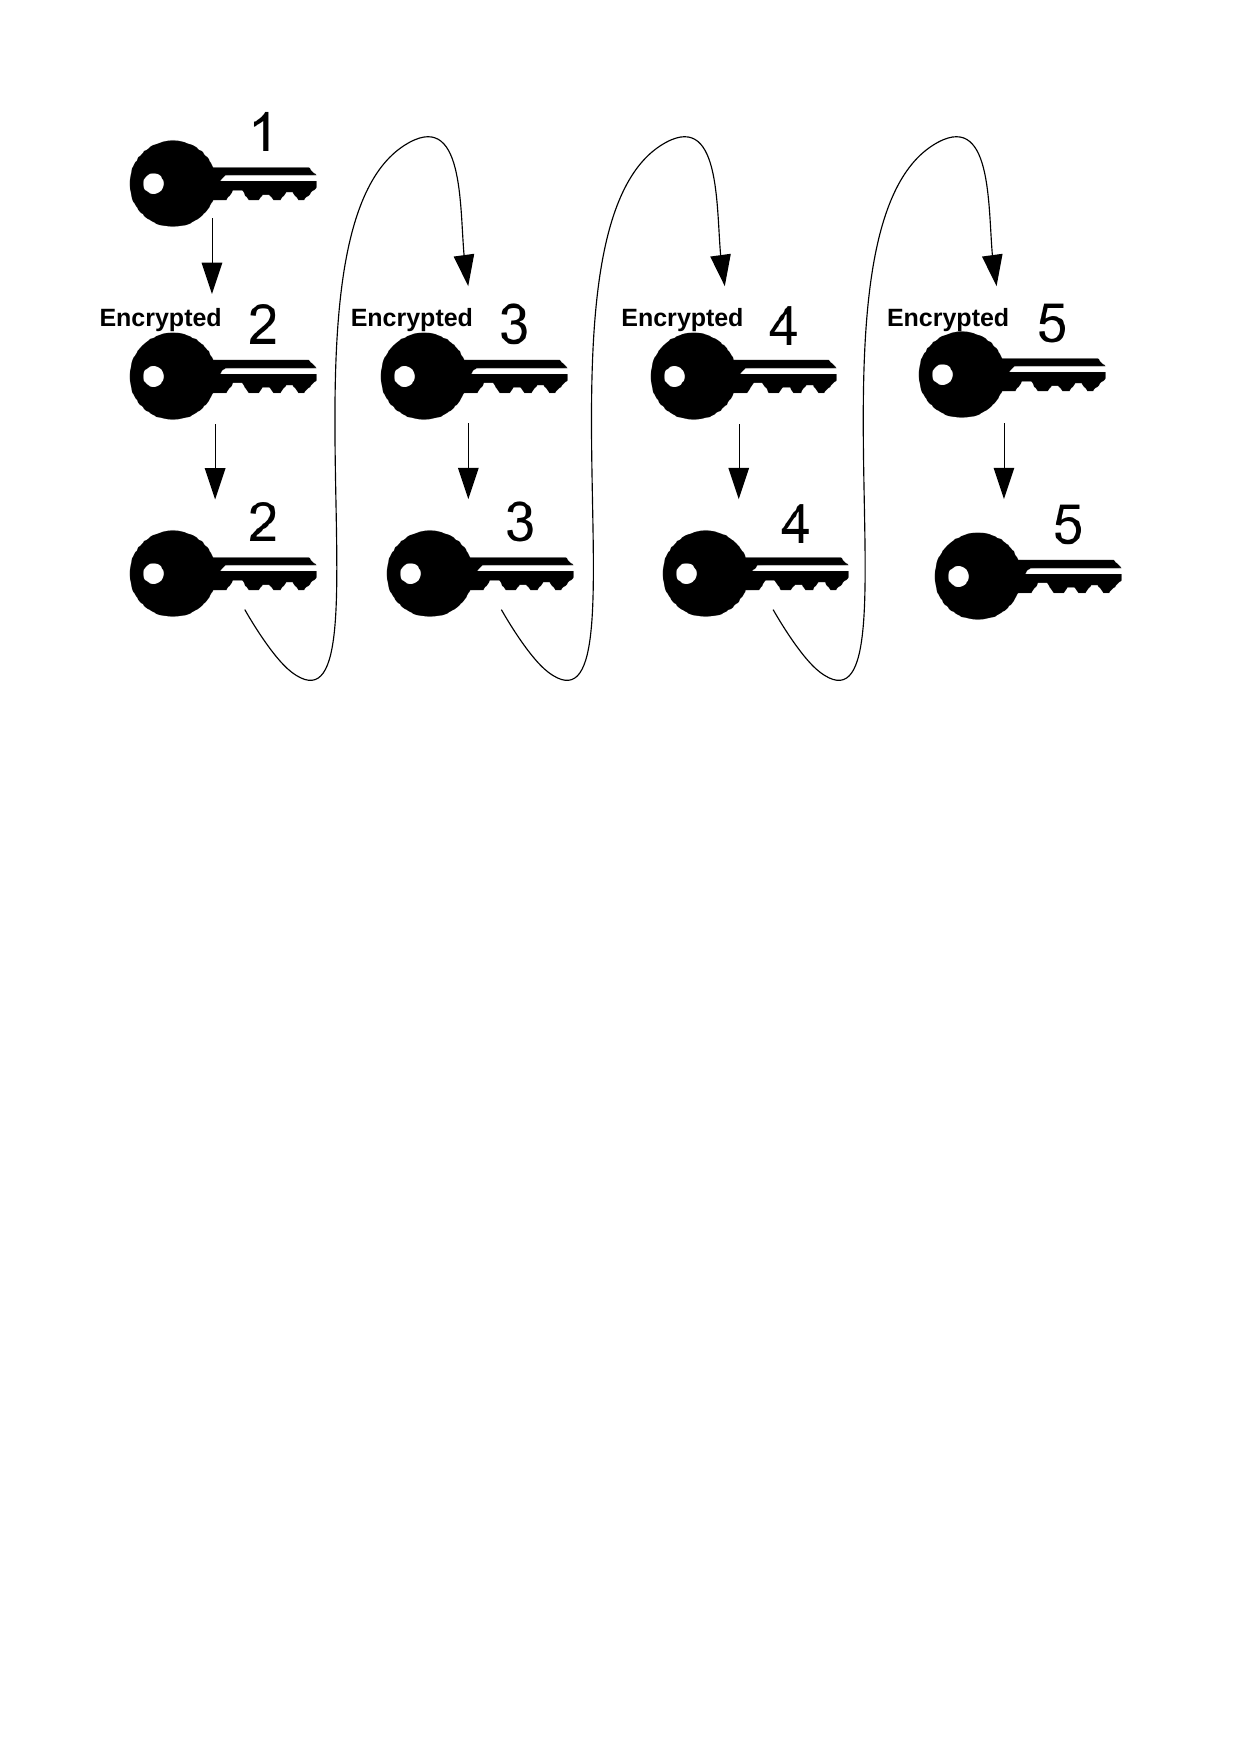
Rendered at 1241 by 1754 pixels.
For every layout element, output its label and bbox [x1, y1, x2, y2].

picture [127, 110, 322, 231]
picture [659, 500, 854, 621]
picture [916, 301, 1111, 422]
picture [127, 302, 322, 424]
picture [931, 502, 1127, 624]
picture [647, 302, 842, 424]
picture [377, 302, 573, 424]
picture [383, 500, 579, 621]
picture [127, 500, 322, 621]
